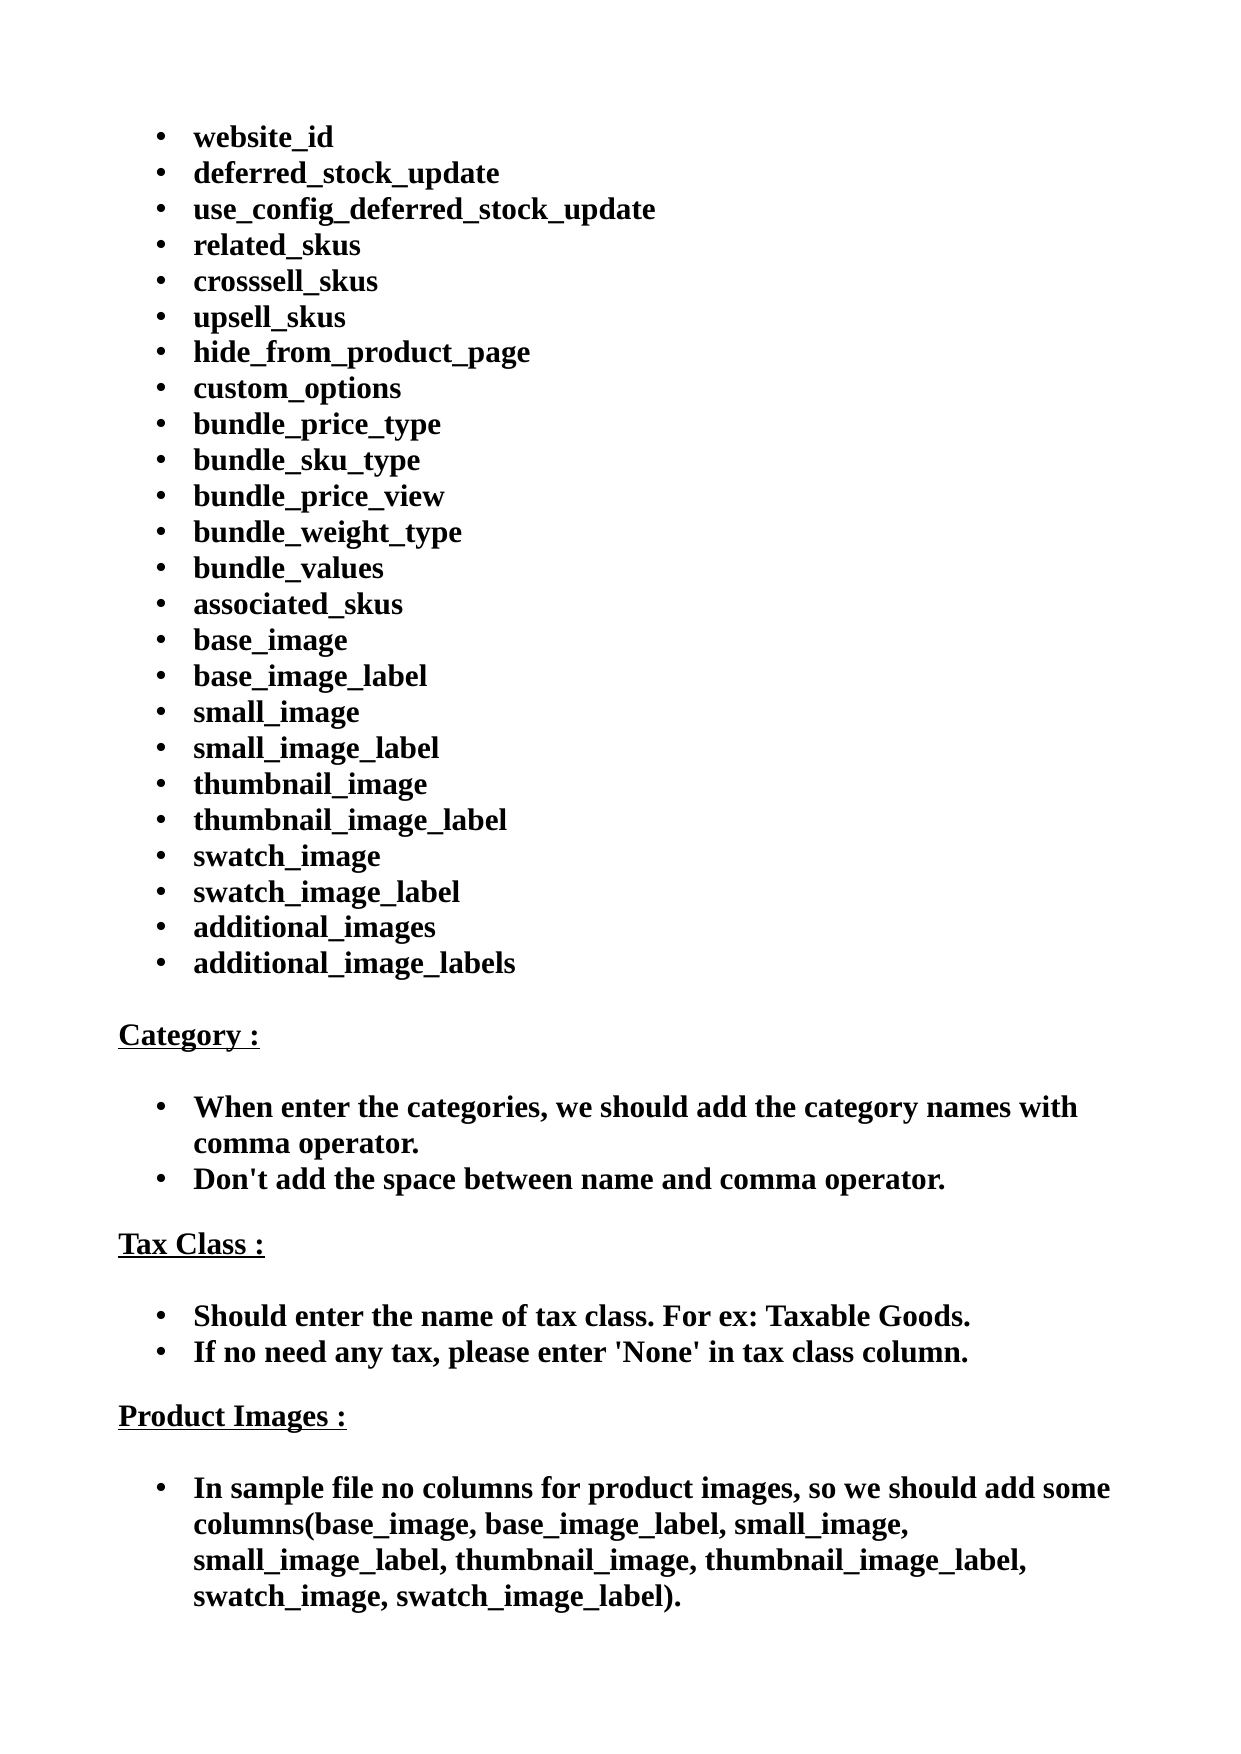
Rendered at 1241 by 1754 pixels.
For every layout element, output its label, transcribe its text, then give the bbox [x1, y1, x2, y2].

list custom_options [156, 370, 1122, 406]
list When enter the categories, we should add the category names with comma operator. [156, 1088, 1122, 1160]
list thumbnail_image_label [156, 801, 1122, 837]
list Should enter the name of tax class. For ex: Taxable Goods. [156, 1297, 1122, 1333]
list upsell_skus [156, 298, 1122, 334]
list thumbnail_image [156, 765, 1122, 801]
list base_image_label [156, 657, 1122, 693]
list associated_skus [156, 585, 1122, 621]
list bundle_weight_type [156, 513, 1122, 549]
list In sample file no columns for product images, so we should add some columns(base_image, base_image_label, small_image, small_image_label, thumbnail_image, thumbnail_image_label, swatch_image, swatch_image_label). [156, 1469, 1122, 1613]
list base_image [156, 621, 1122, 657]
list use_config_deferred_stock_update [156, 190, 1122, 226]
list additional_images [156, 909, 1122, 945]
list crosssell_skus [156, 262, 1122, 298]
list small_image [156, 693, 1122, 729]
list deferred_stock_update [156, 154, 1122, 190]
list swatch_image_label [156, 873, 1122, 909]
list hide_from_product_page [156, 334, 1122, 370]
text Product Images : [118, 1397, 1122, 1433]
list If no need any tax, please enter 'None' in tax class column. [156, 1333, 1122, 1369]
list bundle_price_view [156, 477, 1122, 513]
list bundle_price_type [156, 406, 1122, 442]
list swatch_image [156, 837, 1122, 873]
list additional_image_labels [156, 945, 1122, 981]
list related_skus [156, 226, 1122, 262]
list bundle_sku_type [156, 442, 1122, 477]
list Don't add the space between name and comma operator. [156, 1160, 1122, 1196]
list bundle_values [156, 549, 1122, 585]
list small_image_label [156, 729, 1122, 765]
text Category : [118, 1017, 1122, 1052]
text Tax Class : [118, 1225, 1122, 1261]
list website_id [156, 118, 1122, 154]
